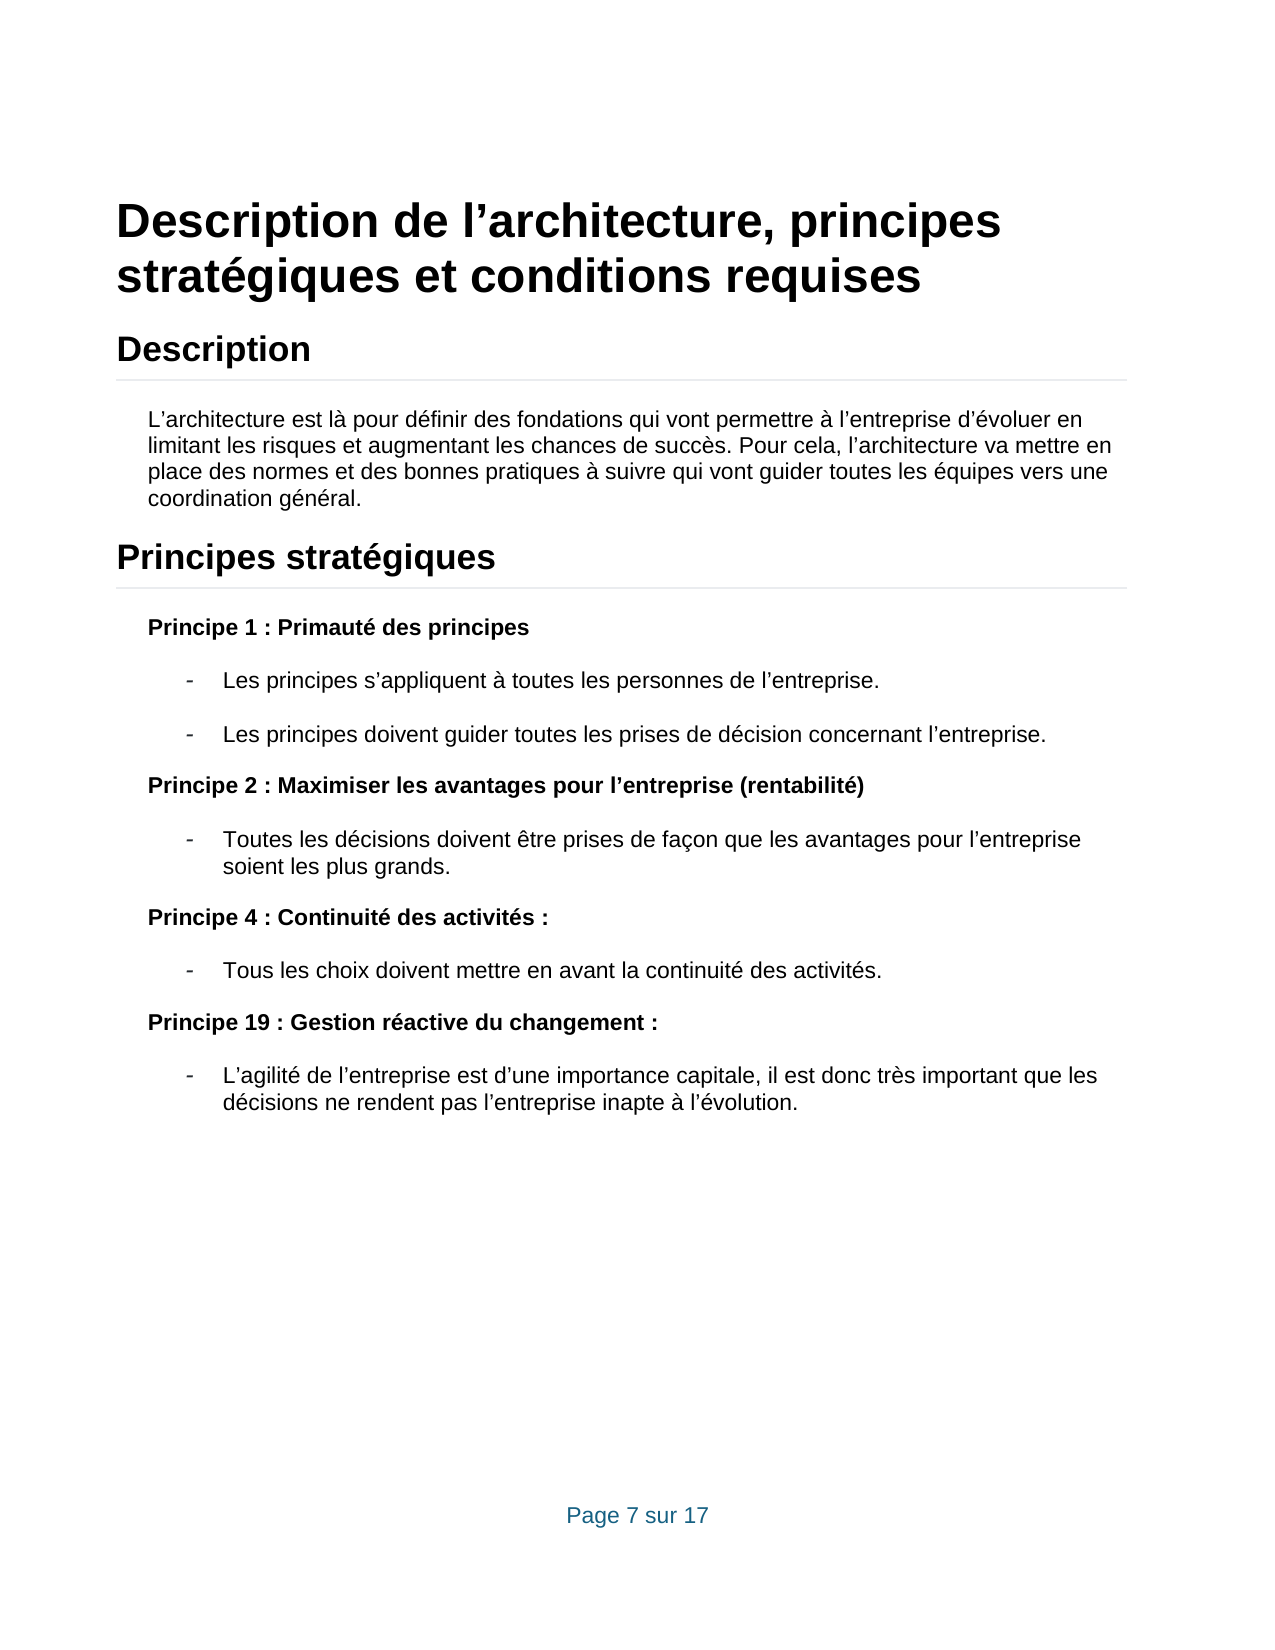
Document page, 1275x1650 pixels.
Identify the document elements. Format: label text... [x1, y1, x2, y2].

list Les principes s’appliquent à toutes les personnes de l’entreprise. [185, 665, 1127, 694]
subtitle Principes stratégiques [116, 536, 1127, 587]
list Tous les choix doivent mettre en avant la continuité des activités. [185, 955, 1127, 984]
subtitle Description de l’architecture, principes stratégiques et conditions requises [116, 193, 1127, 303]
text Principe 4 : Continuité des activités : [148, 904, 1127, 930]
subtitle Description [116, 328, 1127, 379]
text Principe 1 : Primauté des principes [148, 614, 1127, 640]
list L’agilité de l’entreprise est d’une importance capitale, il est donc très important que les décisions ne rendent pas l’entreprise inapte à l’évolution. [185, 1060, 1127, 1116]
text Principe 2 : Maximiser les avantages pour l’entreprise (rentabilité) [148, 772, 1127, 799]
list Toutes les décisions doivent être prises de façon que les avantages pour l’entreprise soient les plus grands. [185, 824, 1127, 879]
text Principe 19 : Gestion réactive du changement : [148, 1009, 1127, 1035]
list Les principes doivent guider toutes les prises de décision concernant l’entreprise. [185, 719, 1127, 747]
text L’architecture est là pour définir des fondations qui vont permettre à l’entreprise d’évoluer en limitant les risques et augmentant les chances de succès. Pour cela, l’architecture va mettre en place des normes et des bonnes pratiques à suivre qui vont guider toutes les équipes vers une coordination général. [148, 406, 1127, 511]
